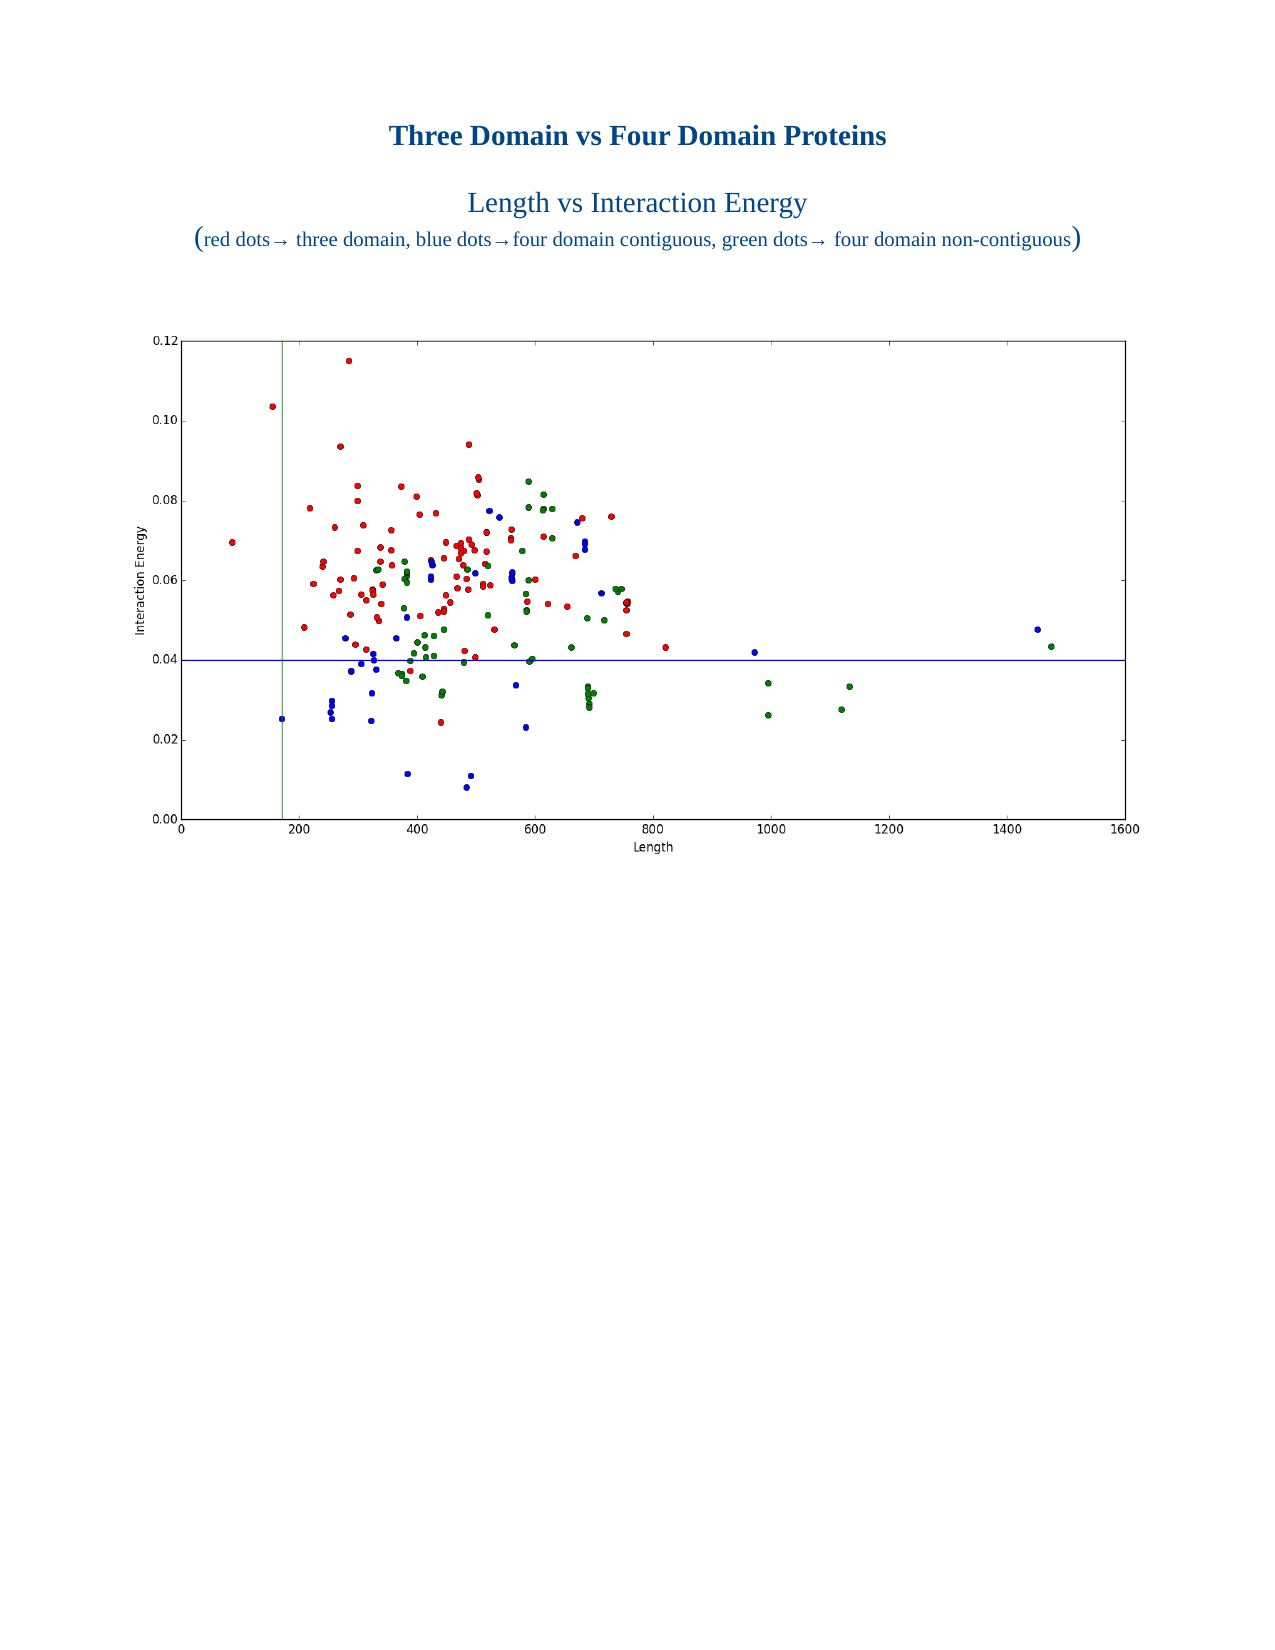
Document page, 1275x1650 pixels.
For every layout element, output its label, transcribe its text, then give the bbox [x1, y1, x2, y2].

text Length vs Interaction Energy [118, 185, 1157, 219]
picture [29, 282, 1246, 879]
text (red dots→ three domain, blue dots→four domain contiguous, green dots→ four domain non-contiguous) [118, 219, 1157, 252]
text Three Domain vs Four Domain Proteins [118, 118, 1157, 152]
